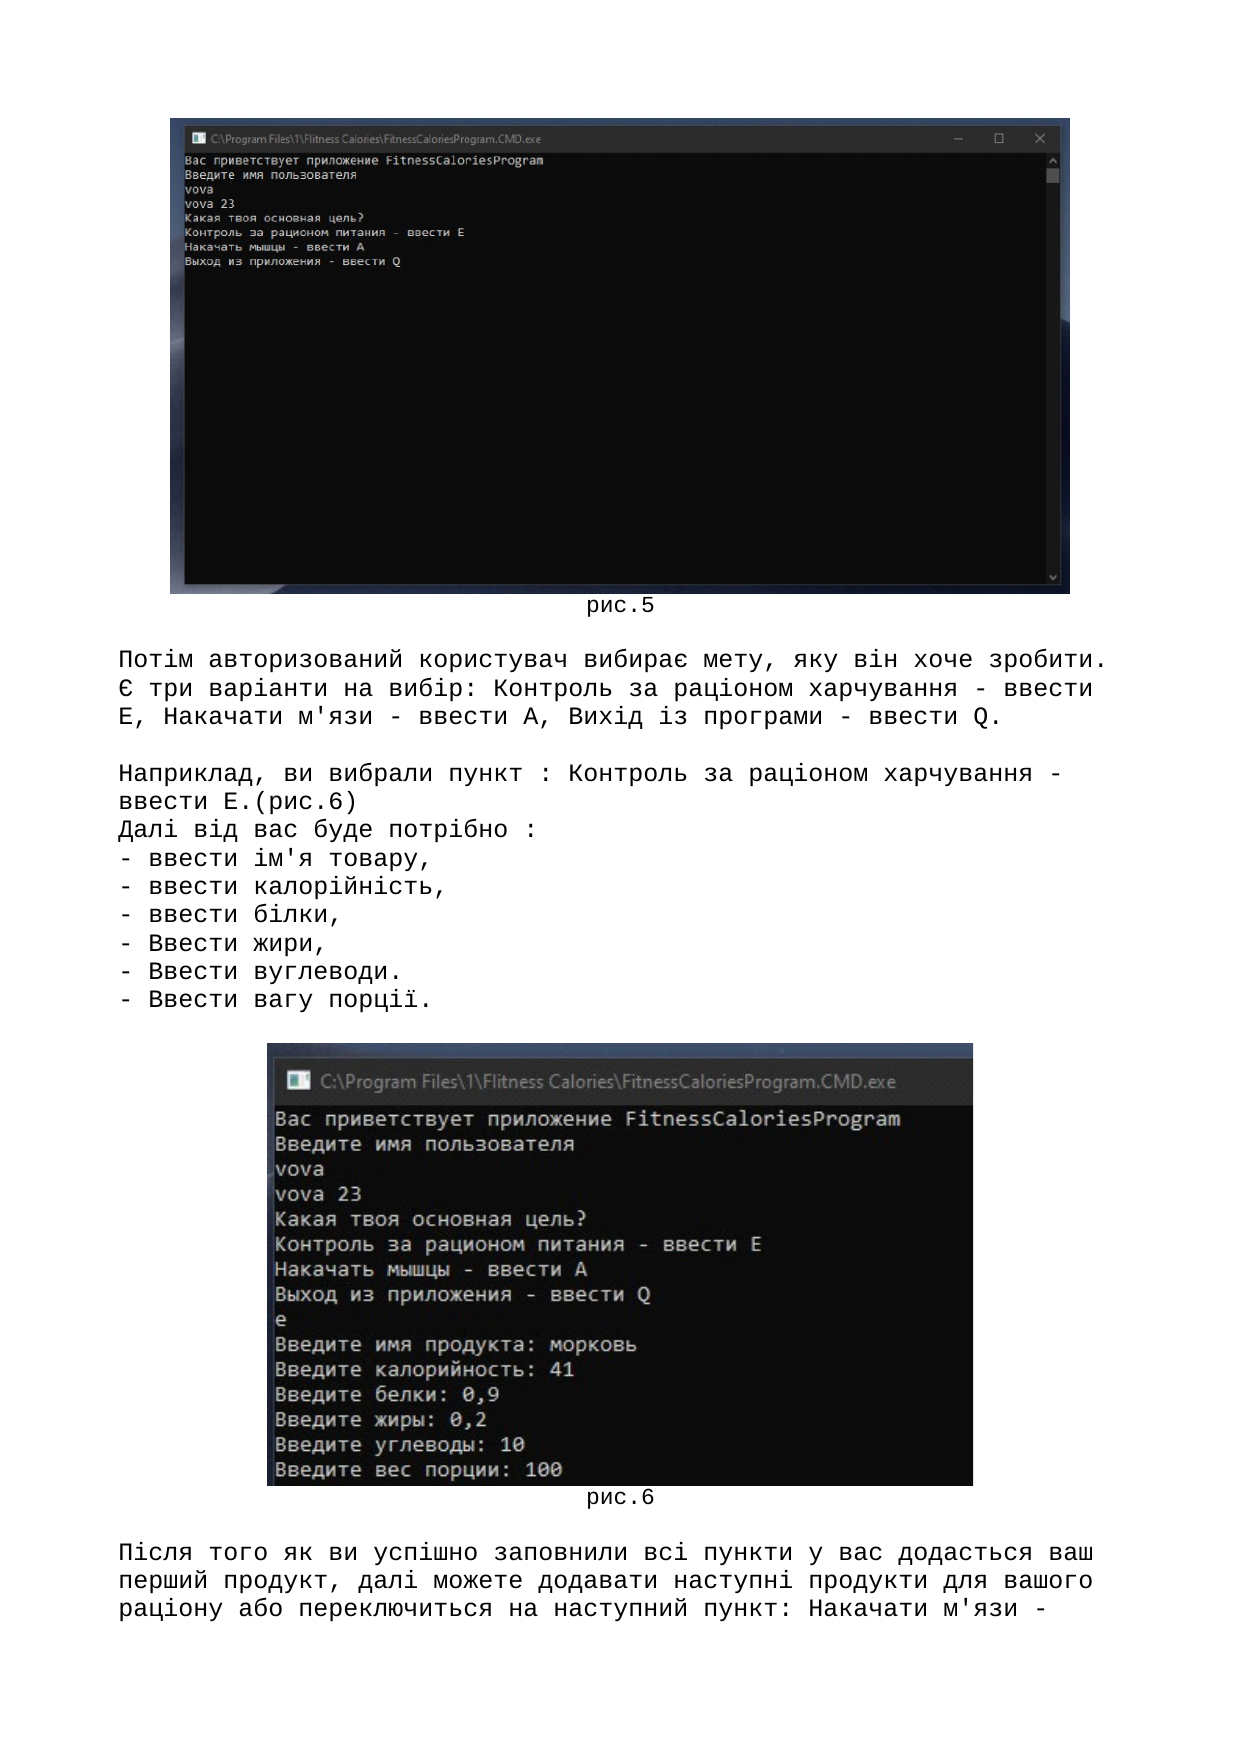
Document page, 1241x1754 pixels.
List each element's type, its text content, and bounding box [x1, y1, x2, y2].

text рис.5 [118, 593, 1122, 619]
text - ввести калорійність, [118, 873, 1122, 902]
text рис.6 [118, 1485, 1122, 1511]
text - ввести ім'я товару, [118, 845, 1122, 873]
text Після того як ви успішно заповнили всі пункти у вас додасться ваш перший продукт, далі можете додавати наступні продукти для вашого раціону або переключиться на наступний пункт: Накачати м'язи [118, 1539, 1122, 1624]
text - Ввести вуглеводи. [118, 958, 1122, 987]
text Далі від вас буде потрібно : [118, 817, 1122, 845]
text Потім авторизований користувач вибирає мету, яку він хоче зробити. Є три варіанти на вибір: Контроль за раціоном харчування - ввести E, Накачати м'язи - ввести A, Вихід із програми - ввести Q. [118, 647, 1122, 732]
text Наприклад, ви вибрали пункт : Контроль за раціоном харчування - ввести E.(рис.6) [118, 760, 1122, 817]
text - Ввести вагу порції. [118, 987, 1122, 1015]
text - Ввести жири, [118, 930, 1122, 958]
text - ввести білки, [118, 902, 1122, 930]
